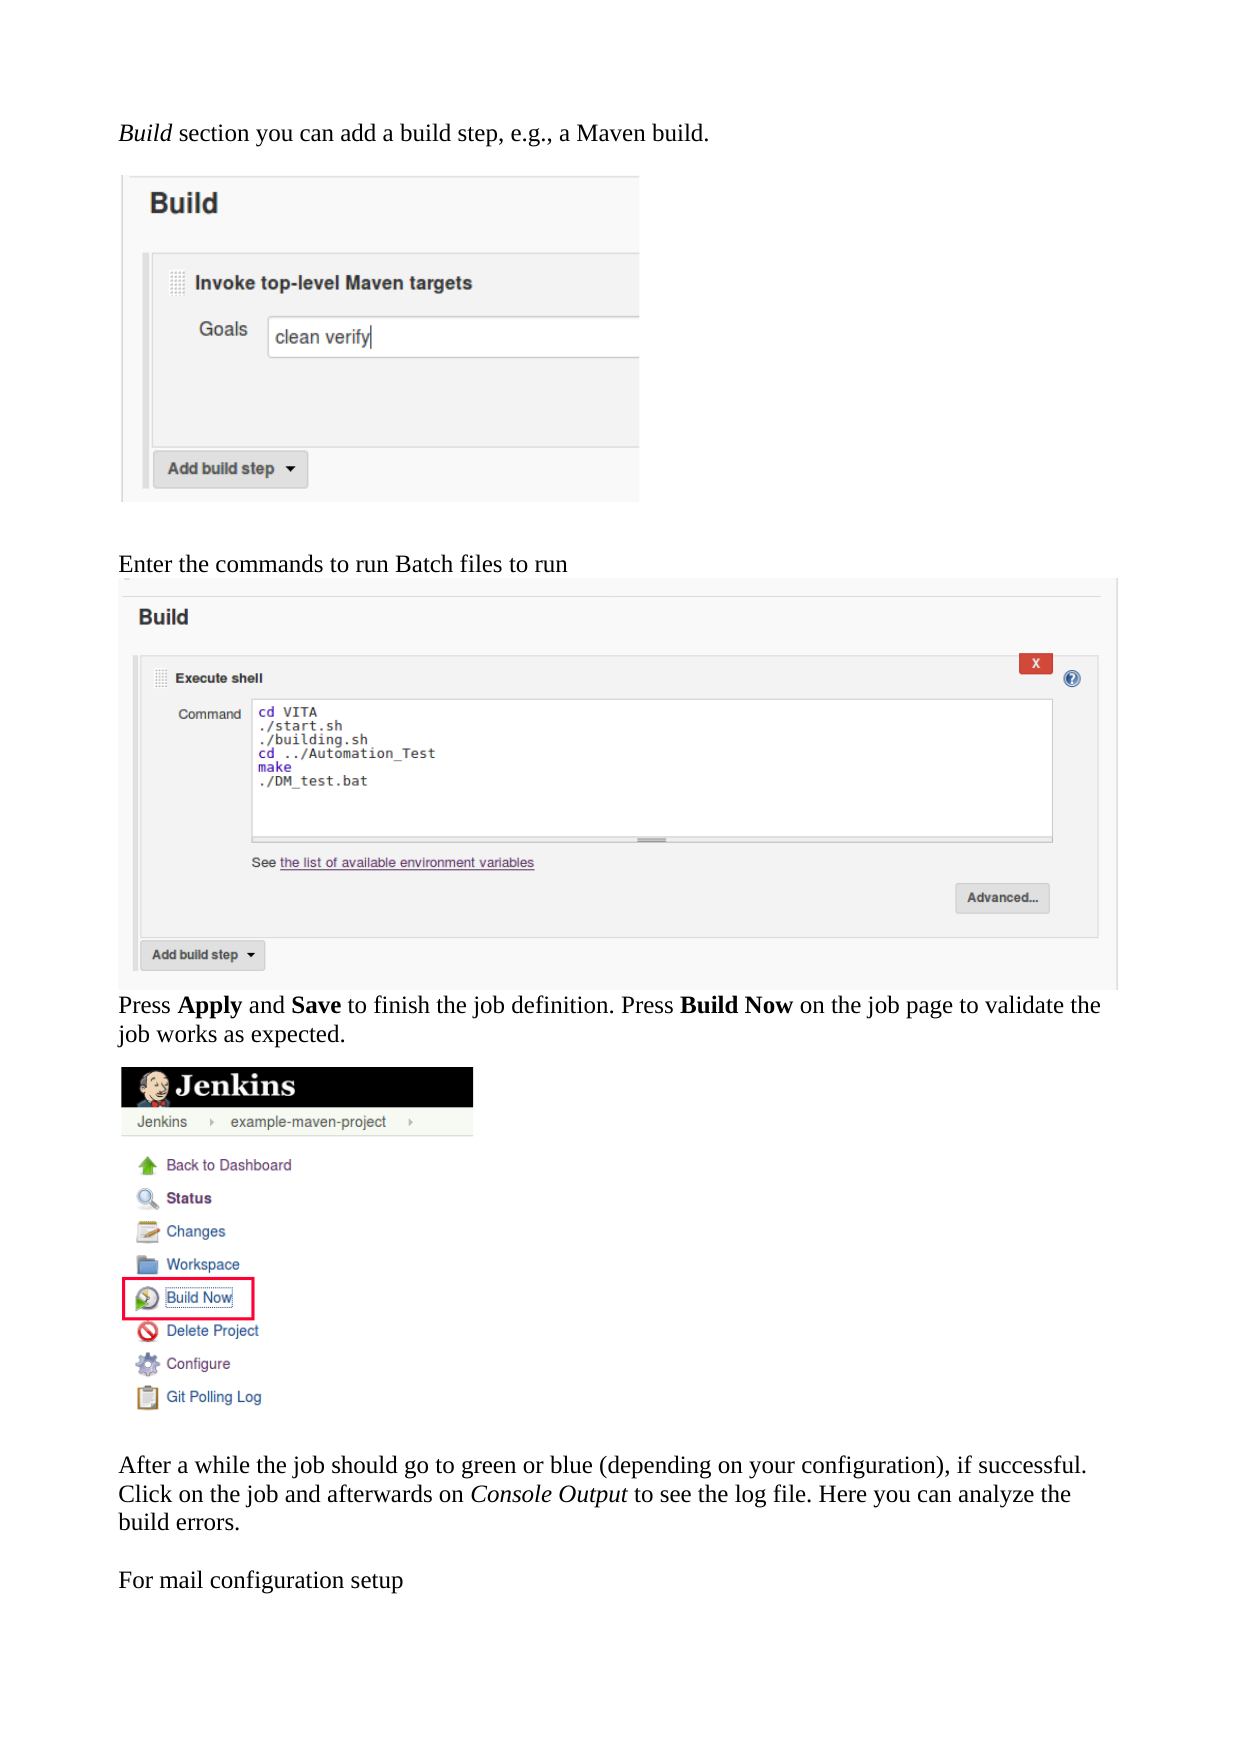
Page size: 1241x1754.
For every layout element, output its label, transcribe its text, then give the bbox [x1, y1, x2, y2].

picture [118, 578, 1123, 990]
text Build section you can add a build step, e.g., a Maven build. [118, 118, 1122, 147]
text Press Apply and Save to finish the job definition. Press Build Now on the job page to validate the job works as expected. [118, 990, 1122, 1047]
picture [119, 175, 640, 502]
text After a while the job should go to green or blue (depending on your configuration), if successful. Click on the job and afterwards on Console Output to see the log file. Here you can analyze the build errors. [118, 1450, 1122, 1536]
picture [121, 1067, 474, 1429]
text Enter the commands to run Batch files to run [118, 549, 1122, 578]
text For mail configuration setup [118, 1565, 1122, 1594]
